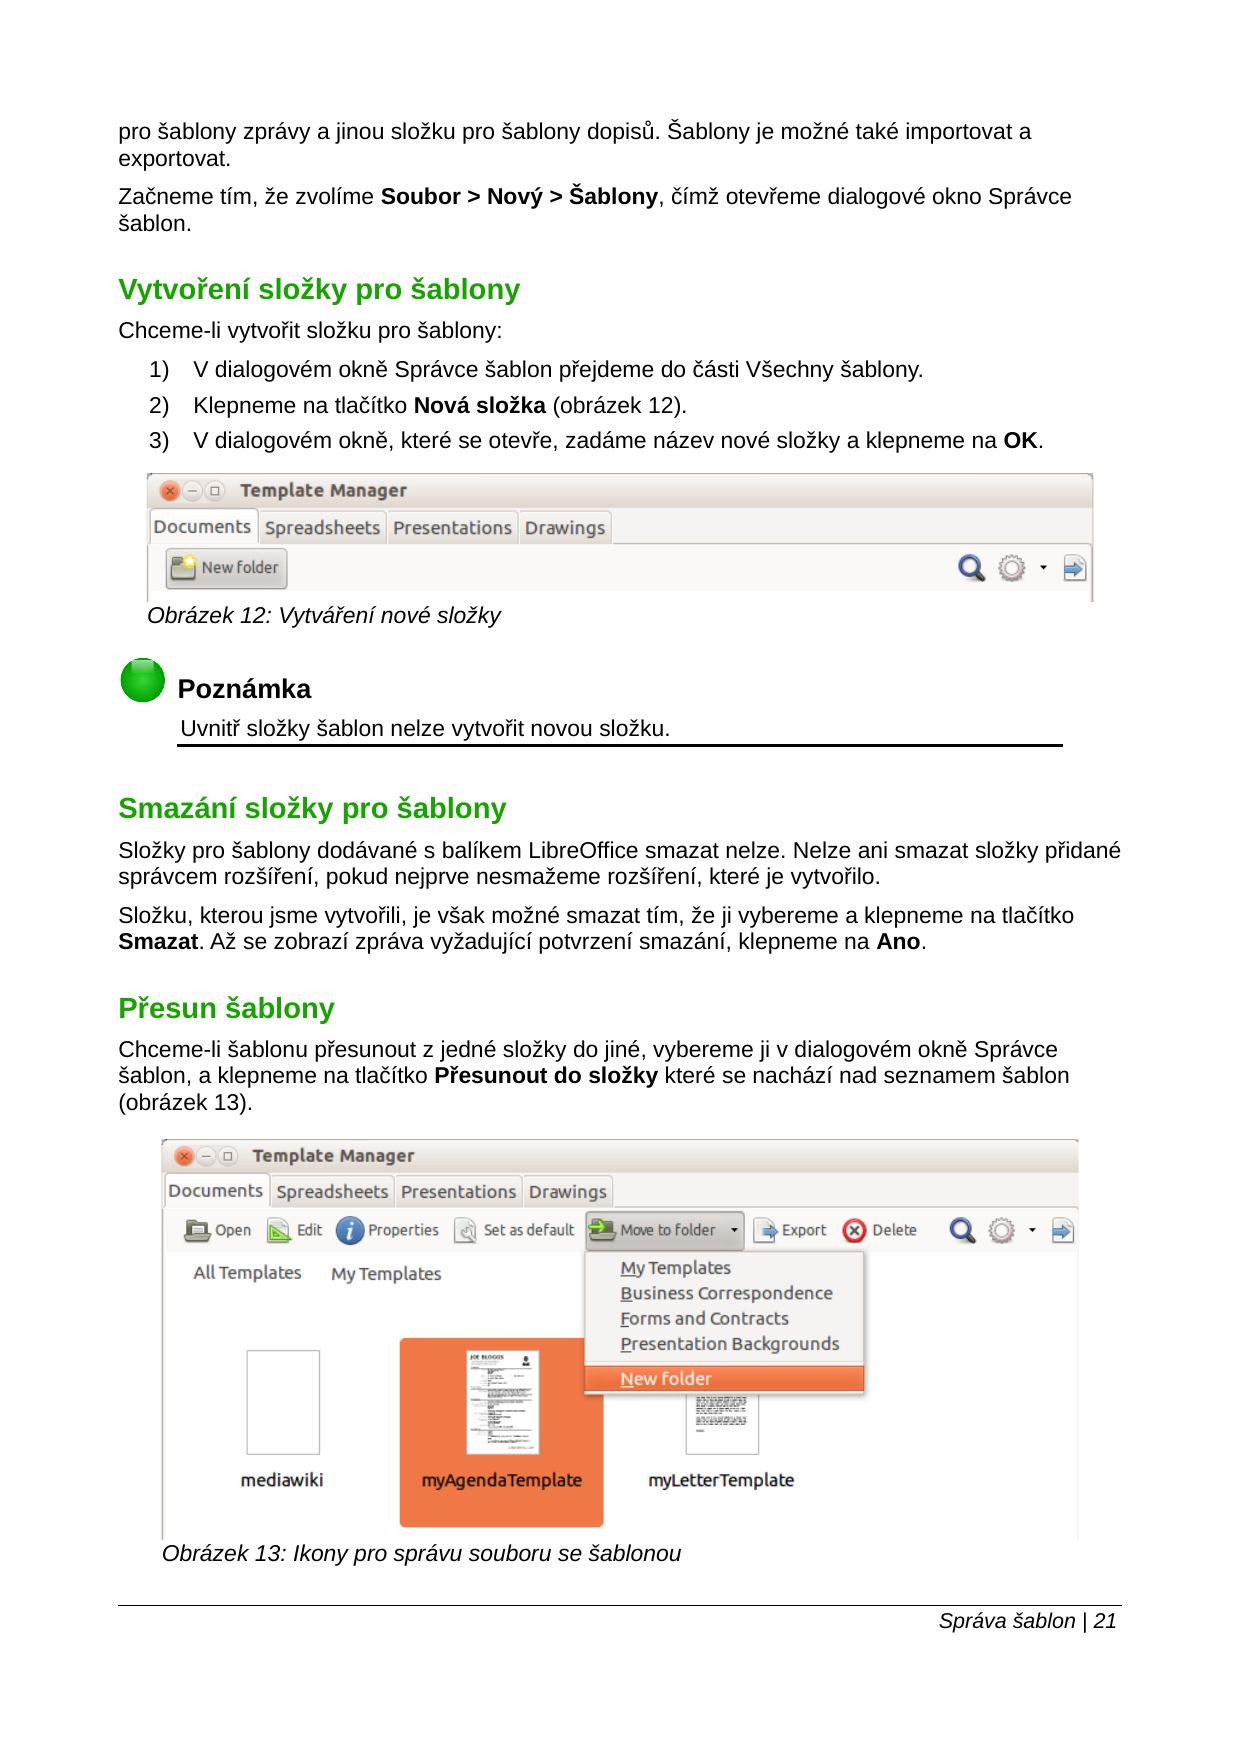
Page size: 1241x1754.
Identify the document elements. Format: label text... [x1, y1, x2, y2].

list V dialogovém okně Správce šablon přejdeme do části Všechny šablony. [169, 356, 1122, 383]
picture [161, 1139, 1079, 1540]
subtitle Poznámka [118, 655, 1122, 705]
text Obrázek 12: Vytváření nové složky [147, 602, 1093, 628]
text Začneme tím, že zvolíme Soubor > Nový > Šablony, čímž otevřeme dialogové okno Správce šablon. [118, 183, 1122, 236]
text Složky pro šablony dodávané s balíkem LibreOffice smazat nelze. Nelze ani smazat složky přidané správcem rozšíření, pokud nejprve nesmažeme rozšíření, které je vytvořilo. [118, 837, 1122, 889]
list V dialogovém okně, které se otevře, zadáme název nové složky a klepneme na OK. [169, 427, 1122, 453]
text Chceme-li šablonu přesunout z jedné složky do jiné, vybereme ji v dialogovém okně Správce šablon, a klepneme na tlačítko Přesunout do složky které se nachází nad seznamem šablon (obrázek 13). [118, 1036, 1122, 1115]
text Chceme-li vytvořit složku pro šablony: [118, 317, 1122, 344]
subtitle Vytvoření složky pro šablony [118, 272, 1122, 306]
picture [146, 473, 1094, 602]
subtitle Smazání složky pro šablony [118, 791, 1122, 825]
text pro šablony zprávy a jinou složku pro šablony dopisů. Šablony je možné také importovat a exportovat. [118, 118, 1122, 171]
text Uvnitř složky šablon nelze vytvořit novou složku. [177, 712, 1063, 744]
subtitle Přesun šablony [118, 991, 1122, 1024]
list Klepneme na tlačítko Nová složka (obrázek 12). [169, 392, 1122, 418]
text Obrázek 13: Ikony pro správu souboru se šablonou [162, 1540, 1079, 1566]
text Složku, kterou jsme vytvořili, je však možné smazat tím, že ji vybereme a klepneme na tlačítko Smazat. Až se zobrazí zpráva vyžadující potvrzení smazání, klepneme na Ano. [118, 902, 1122, 954]
